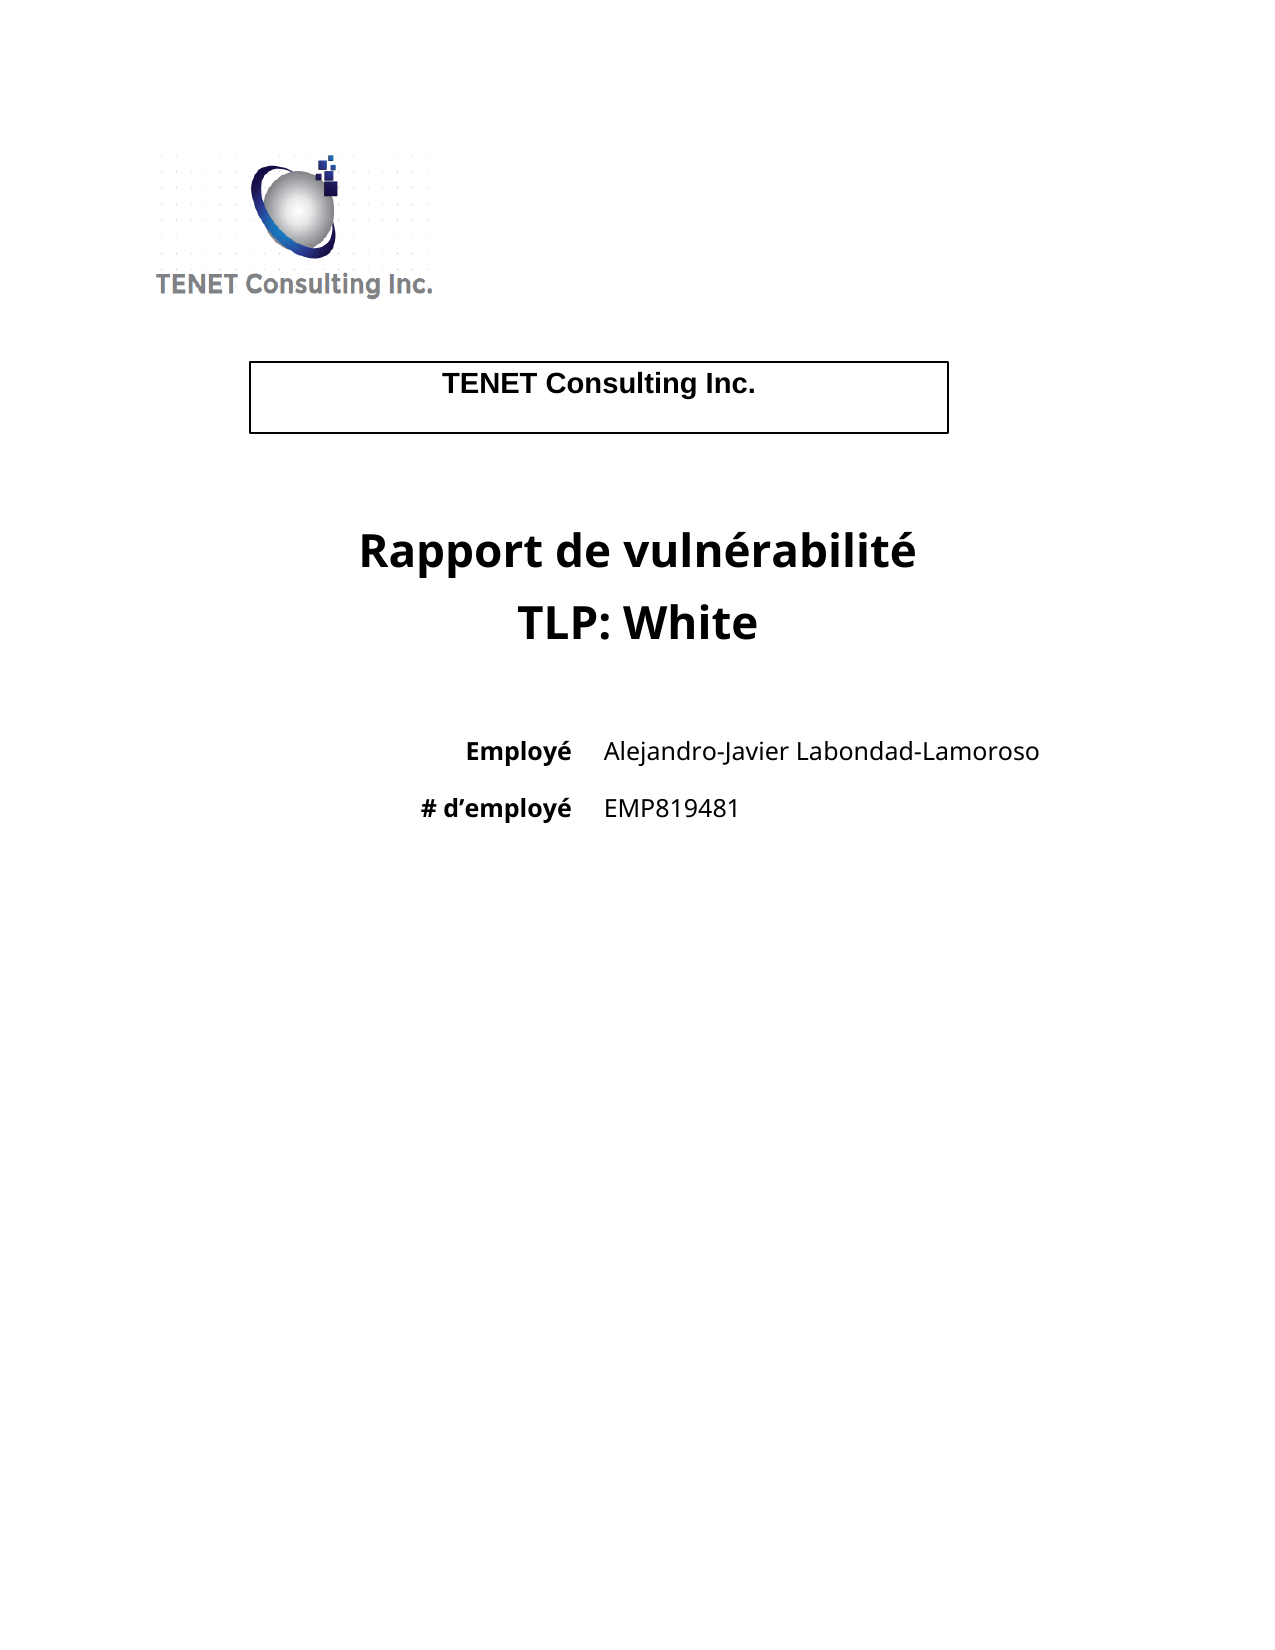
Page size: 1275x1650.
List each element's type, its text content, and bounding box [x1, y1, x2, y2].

table_cell # d’employé [263, 791, 583, 848]
table_cell EMP819481 [583, 791, 1131, 848]
table_header Employé [263, 734, 583, 791]
text Rapport de vulnérabilité [150, 519, 1125, 581]
text TLP: White [150, 590, 1125, 653]
picture [150, 150, 438, 300]
table_header Alejandro-Javier Labondad-Lamoroso [583, 734, 1131, 791]
